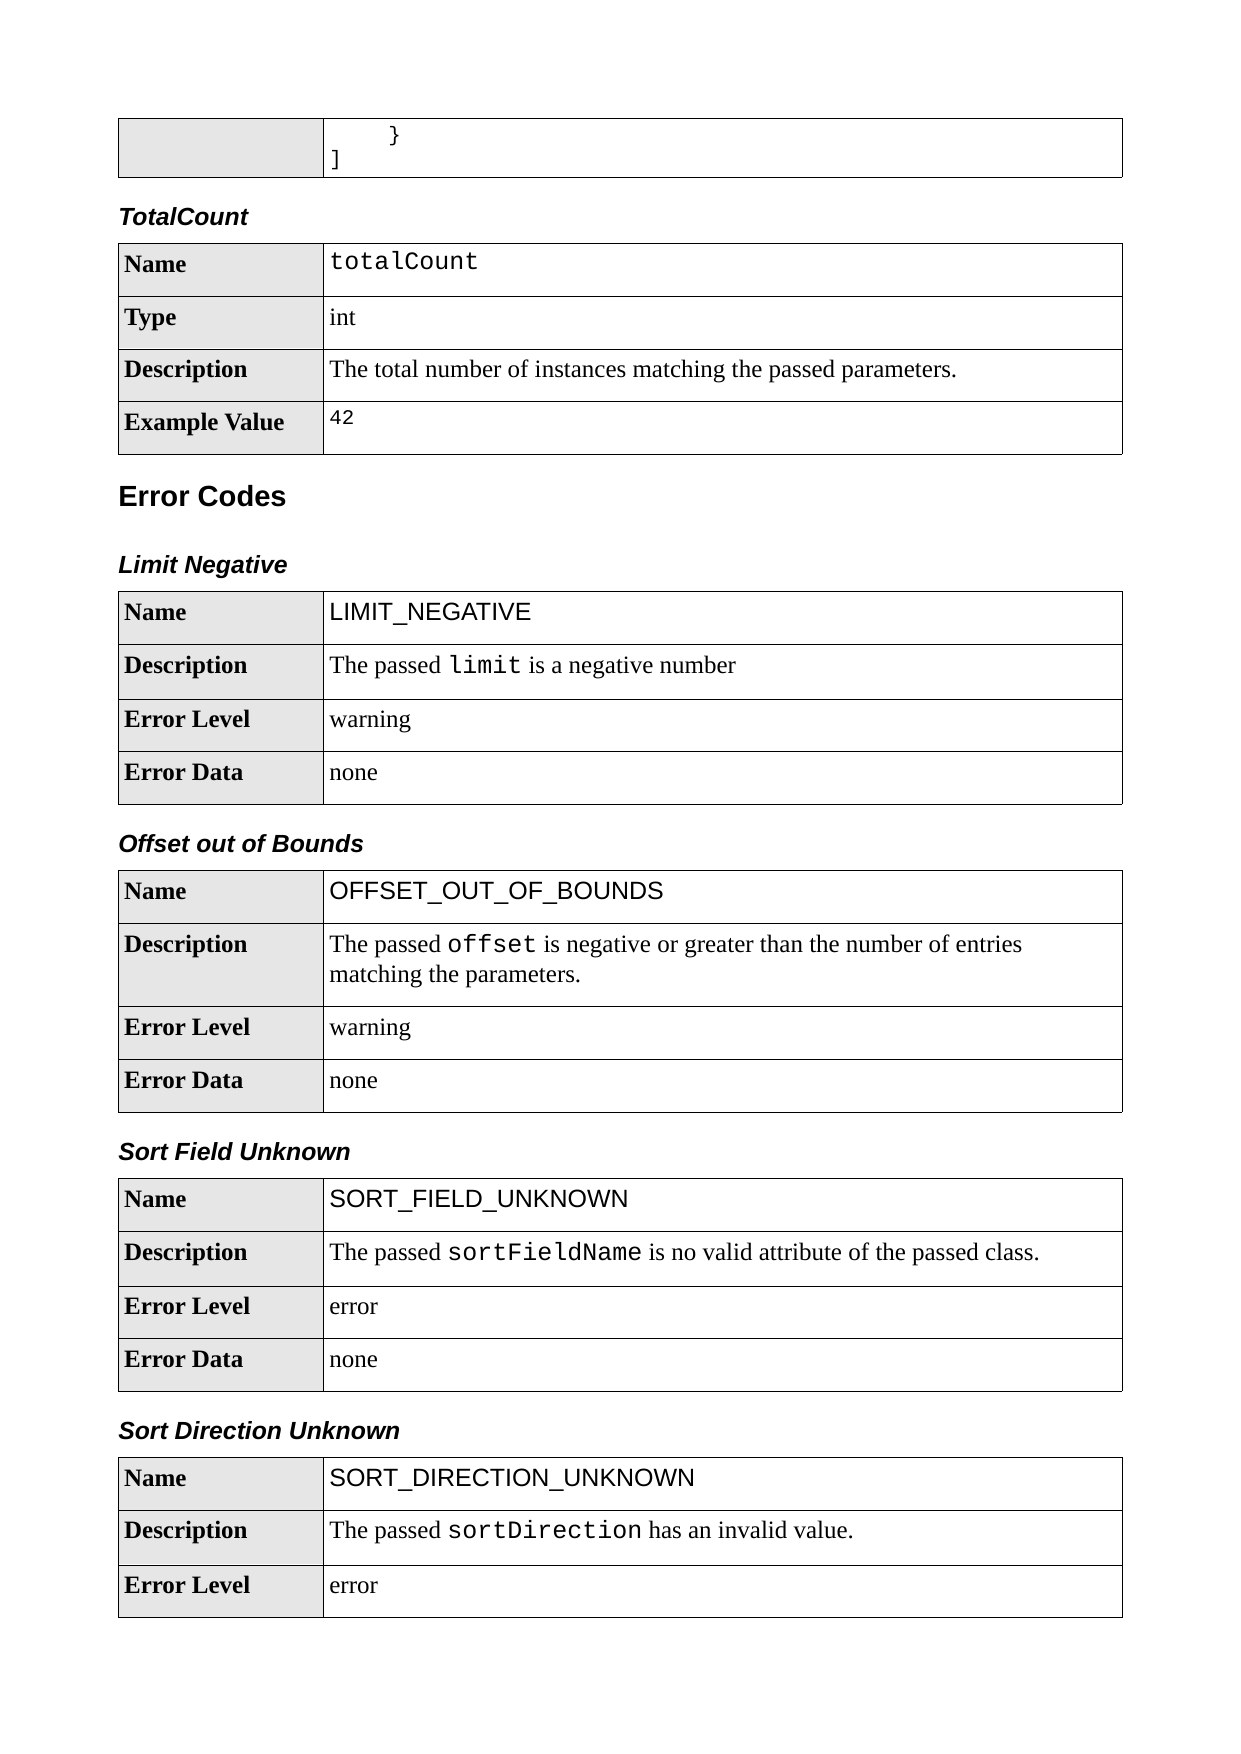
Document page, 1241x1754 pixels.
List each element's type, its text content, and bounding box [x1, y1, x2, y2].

table_header Name [119, 592, 323, 644]
text Error Codes [118, 479, 1122, 513]
table_header Name [119, 1458, 323, 1510]
table_cell Description [119, 350, 323, 401]
table_cell Error Level [119, 700, 323, 751]
table_cell none [324, 1060, 1122, 1112]
text TotalCount [118, 202, 1122, 231]
table_cell } ] [324, 119, 1122, 177]
table_cell Error Data [119, 1339, 323, 1391]
table_cell Type [119, 297, 323, 348]
table_cell Error Data [119, 1060, 323, 1112]
table_cell none [324, 1339, 1122, 1391]
table_header SORT_FIELD_UNKNOWN [324, 1179, 1122, 1231]
table_cell Description [119, 1232, 323, 1286]
table_cell int [324, 297, 1122, 348]
table_cell Example Value [119, 402, 323, 454]
text Sort Direction Unknown [118, 1416, 1122, 1444]
table_cell none [324, 752, 1122, 804]
table_cell Error Level [119, 1287, 323, 1338]
table_cell The passed offset is negative or greater than the number of entries matching the parameters. [324, 924, 1122, 1006]
table_header Name [119, 244, 323, 296]
table_cell Description [119, 1511, 323, 1564]
text Limit Negative [118, 550, 1122, 579]
table_cell error [324, 1287, 1122, 1338]
table_header LIMIT_NEGATIVE [324, 592, 1122, 644]
table_cell [119, 119, 323, 177]
table_cell Error Level [119, 1007, 323, 1059]
table_cell Description [119, 924, 323, 1006]
table_header SORT_DIRECTION_UNKNOWN [324, 1458, 1122, 1510]
table_header totalCount [324, 244, 1122, 296]
table_cell The passed sortFieldName is no valid attribute of the passed class. [324, 1232, 1122, 1286]
table_header OFFSET_OUT_OF_BOUNDS [324, 871, 1122, 923]
table_cell Error Level [119, 1566, 323, 1617]
table_cell The passed sortDirection has an invalid value. [324, 1511, 1122, 1564]
table_cell The total number of instances matching the passed parameters. [324, 350, 1122, 401]
table_cell Description [119, 645, 323, 699]
table_cell error [324, 1566, 1122, 1617]
table_cell warning [324, 700, 1122, 751]
table_header Name [119, 1179, 323, 1231]
table_cell warning [324, 1007, 1122, 1059]
table_cell 42 [324, 402, 1122, 454]
table_cell Error Data [119, 752, 323, 804]
table_cell The passed limit is a negative number [324, 645, 1122, 699]
text Sort Field Unknown [118, 1137, 1122, 1166]
text Offset out of Bounds [118, 829, 1122, 858]
table_header Name [119, 871, 323, 923]
